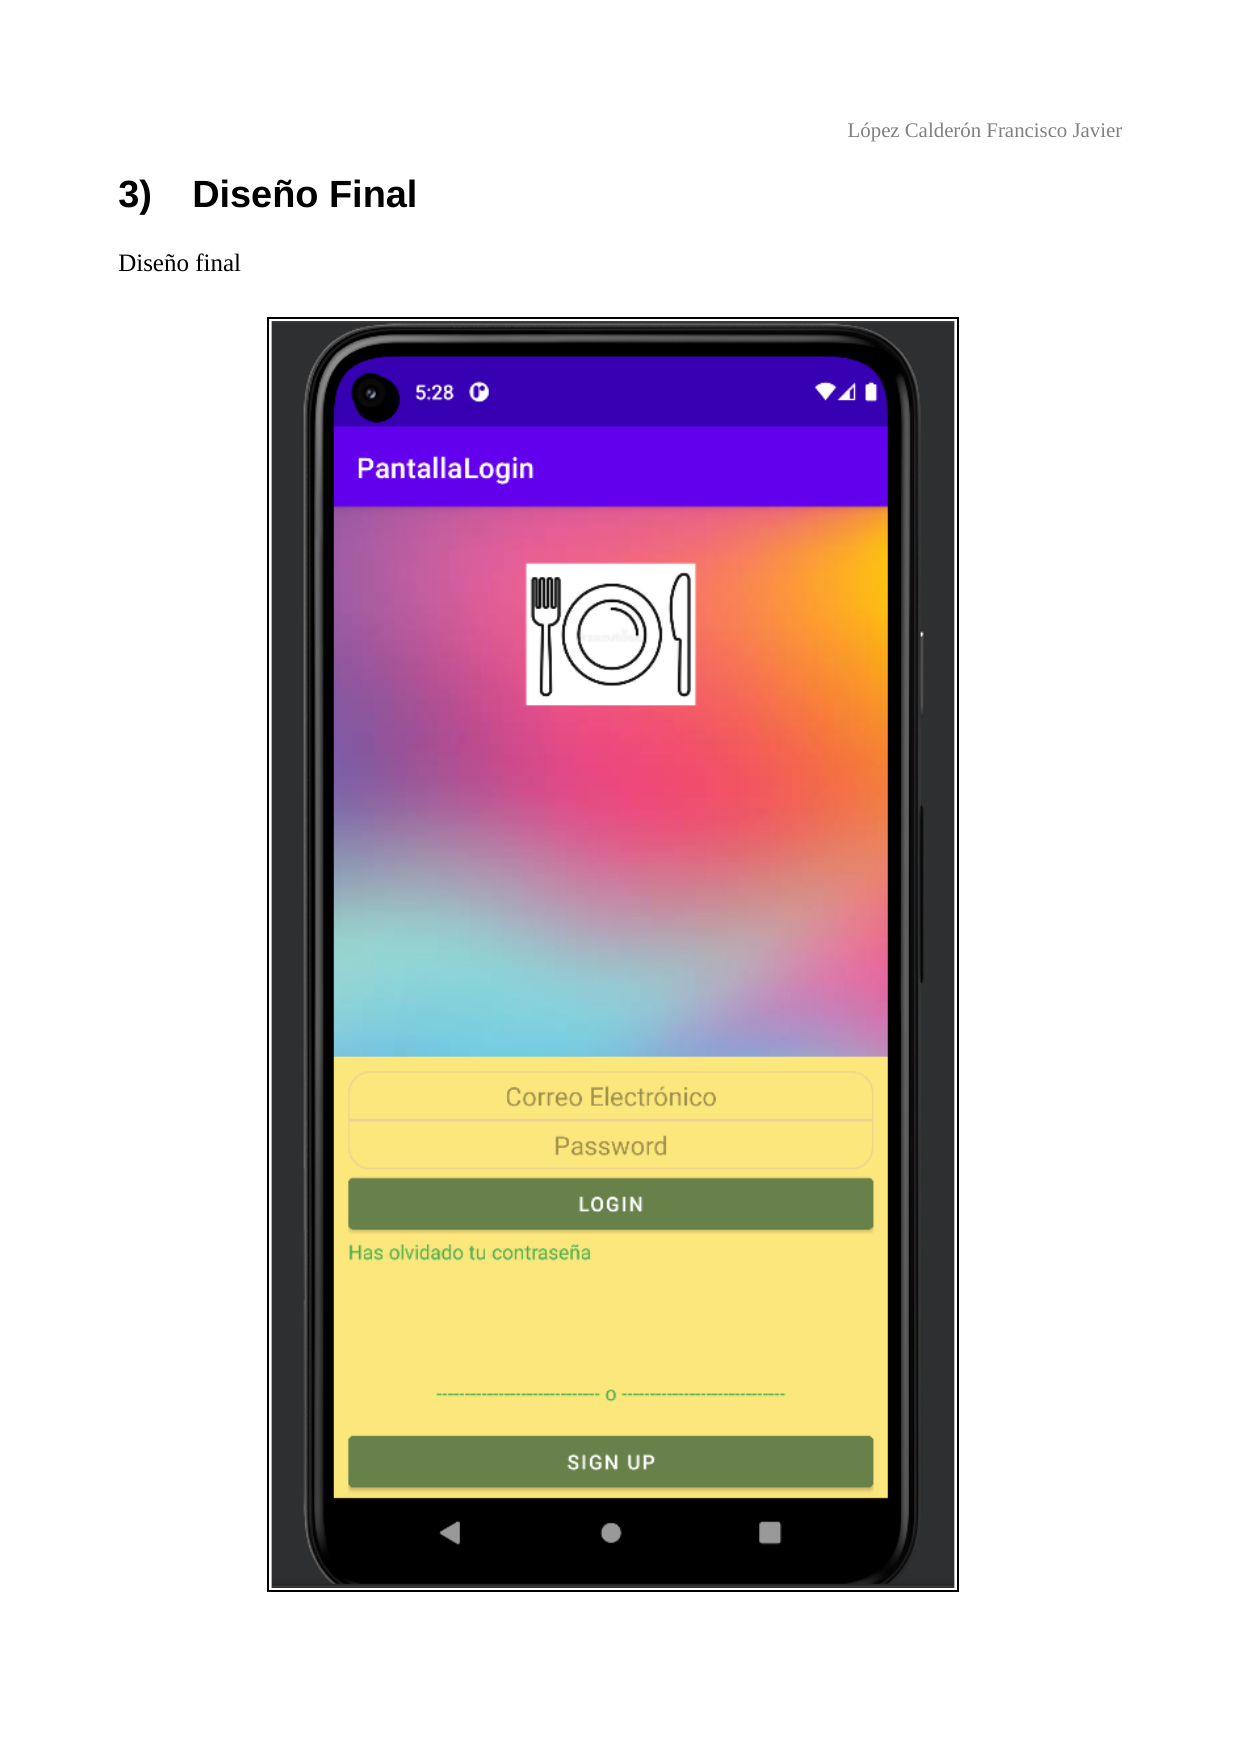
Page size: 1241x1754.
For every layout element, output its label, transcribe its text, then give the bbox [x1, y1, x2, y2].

picture [271, 321, 955, 1588]
text Diseño final [118, 248, 1122, 277]
subtitle Diseño Final [118, 172, 1122, 215]
